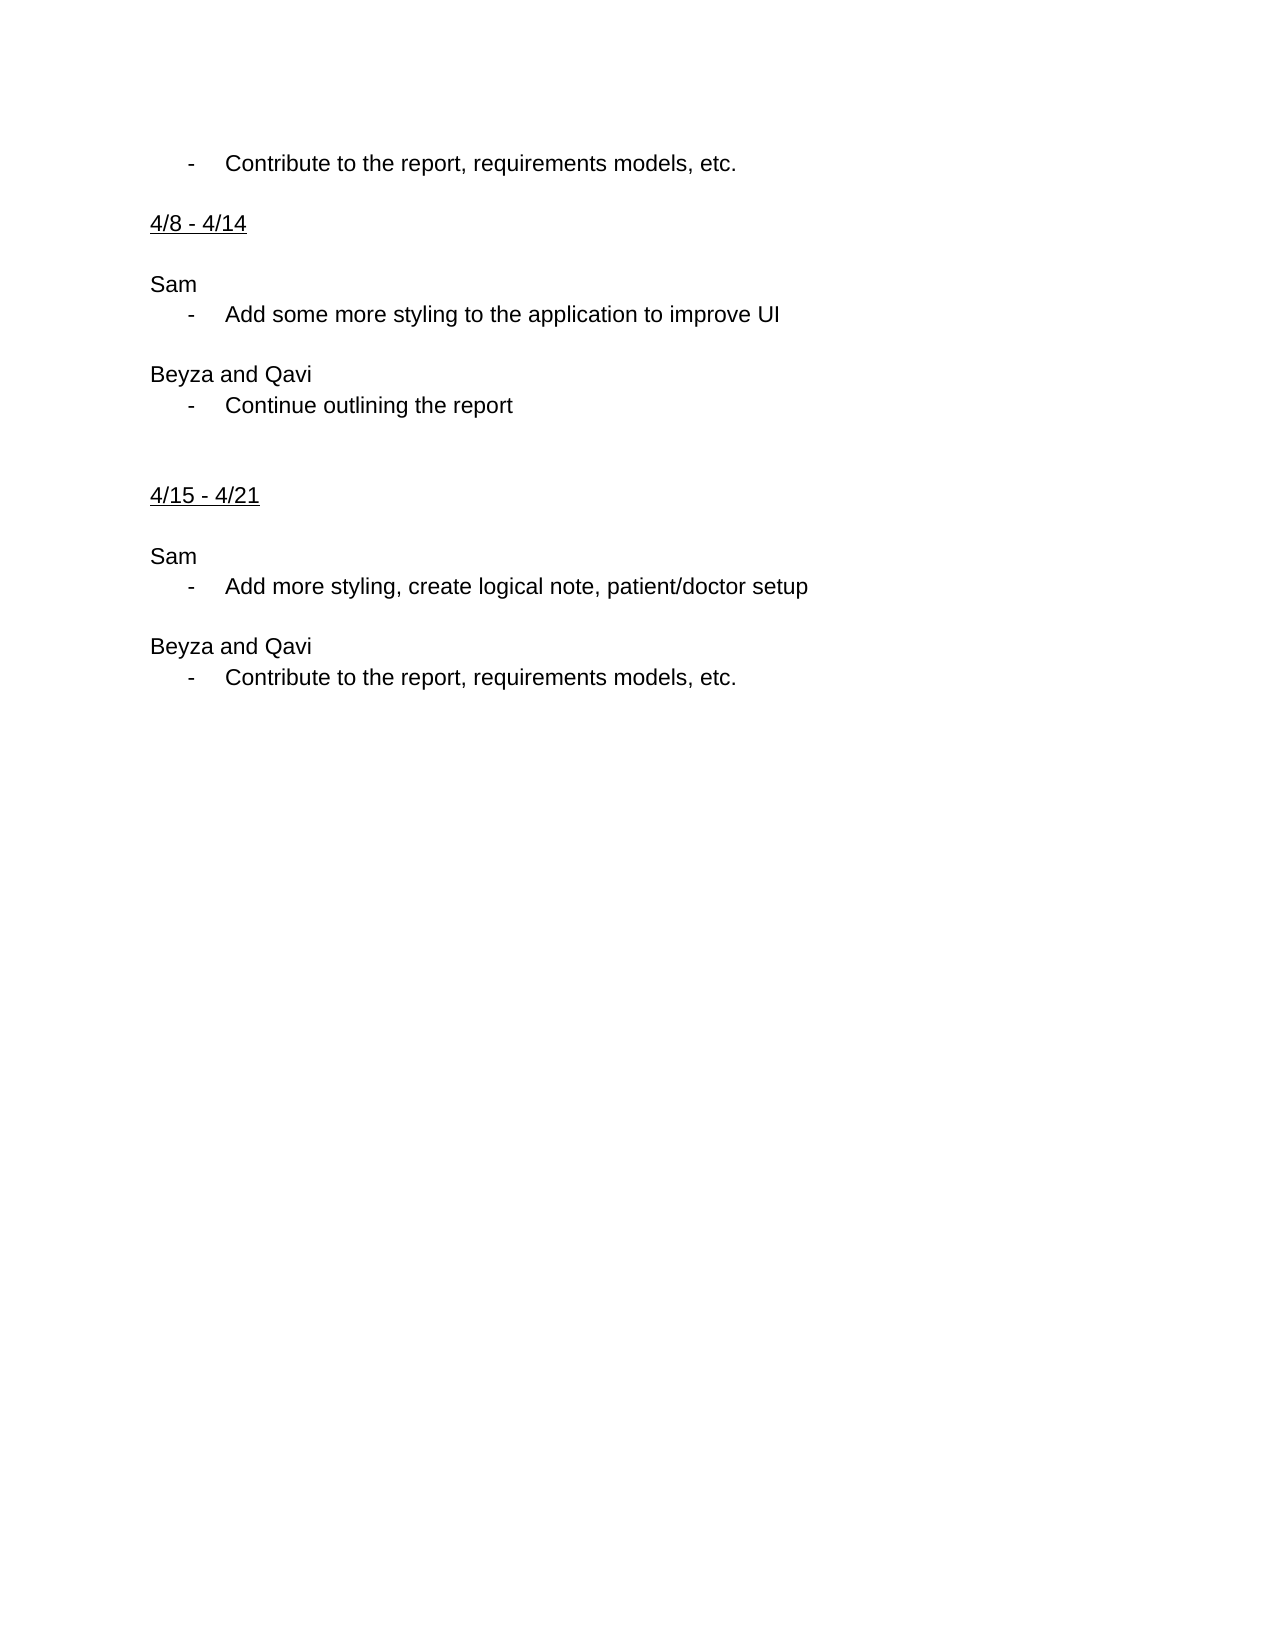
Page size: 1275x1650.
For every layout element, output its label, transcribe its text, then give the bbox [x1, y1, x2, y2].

text Beyza and Qavi [150, 361, 1125, 388]
text Sam [150, 271, 1125, 297]
text Sam [150, 543, 1125, 569]
list Continue outlining the report [187, 392, 1125, 418]
list Add more styling, create logical note, patient/doctor setup [187, 573, 1125, 599]
text 4/8 - 4/14 [150, 210, 1125, 237]
text Beyza and Qavi [150, 633, 1125, 660]
text 4/15 - 4/21 [150, 482, 1125, 509]
list Contribute to the report, requirements models, etc. [187, 150, 1125, 176]
list Contribute to the report, requirements models, etc. [187, 663, 1125, 690]
list Add some more styling to the application to improve UI [187, 301, 1125, 327]
